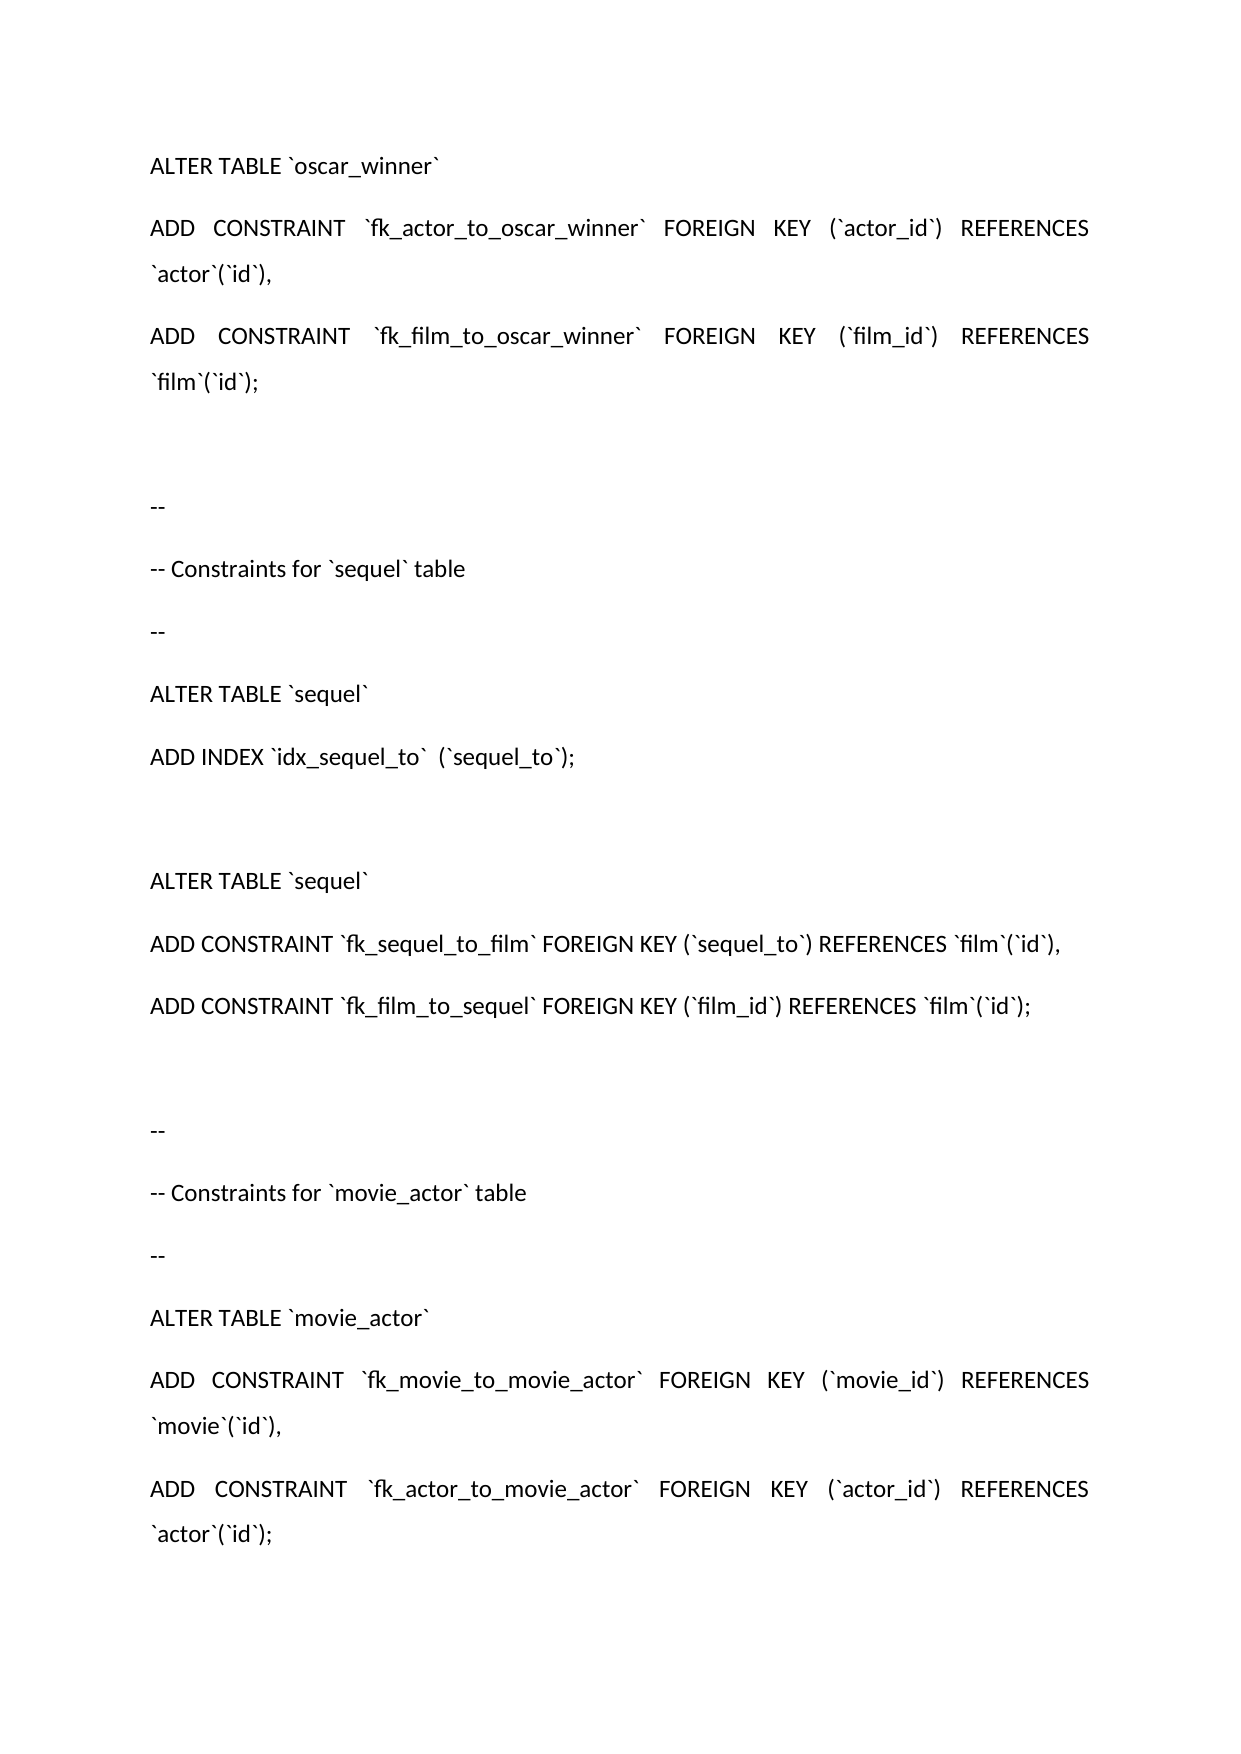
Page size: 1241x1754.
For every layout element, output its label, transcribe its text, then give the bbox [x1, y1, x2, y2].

text ADD CONSTRAINT `fk_sequel_to_film` FOREIGN KEY (`sequel_to`) REFERENCES `film`(`id`), [150, 928, 1090, 958]
text ALTER TABLE `movie_actor` [150, 1302, 1090, 1333]
text ADD CONSTRAINT `fk_actor_to_movie_actor` FOREIGN KEY (`actor_id`) REFERENCES `actor`(`id`); [150, 1473, 1090, 1549]
text -- Constraints for `movie_actor` table [150, 1177, 1090, 1208]
text ADD CONSTRAINT `fk_film_to_sequel` FOREIGN KEY (`film_id`) REFERENCES `film`(`id`); [150, 990, 1090, 1021]
text ADD CONSTRAINT `fk_actor_to_oscar_winner` FOREIGN KEY (`actor_id`) REFERENCES `actor`(`id`), [150, 212, 1090, 289]
text -- [150, 616, 1090, 646]
text ADD CONSTRAINT `fk_film_to_oscar_winner` FOREIGN KEY (`film_id`) REFERENCES `film`(`id`); [150, 321, 1090, 397]
text ADD CONSTRAINT `fk_movie_to_movie_actor` FOREIGN KEY (`movie_id`) REFERENCES `movie`(`id`), [150, 1364, 1090, 1441]
text -- [150, 1115, 1090, 1146]
text -- [150, 1240, 1090, 1270]
text ADD INDEX `idx_sequel_to` (`sequel_to`); [150, 741, 1090, 771]
text -- Constraints for `sequel` table [150, 553, 1090, 584]
text ALTER TABLE `sequel` [150, 678, 1090, 709]
text ALTER TABLE `sequel` [150, 865, 1090, 896]
text ALTER TABLE `oscar_winner` [150, 150, 1090, 181]
text -- [150, 491, 1090, 522]
